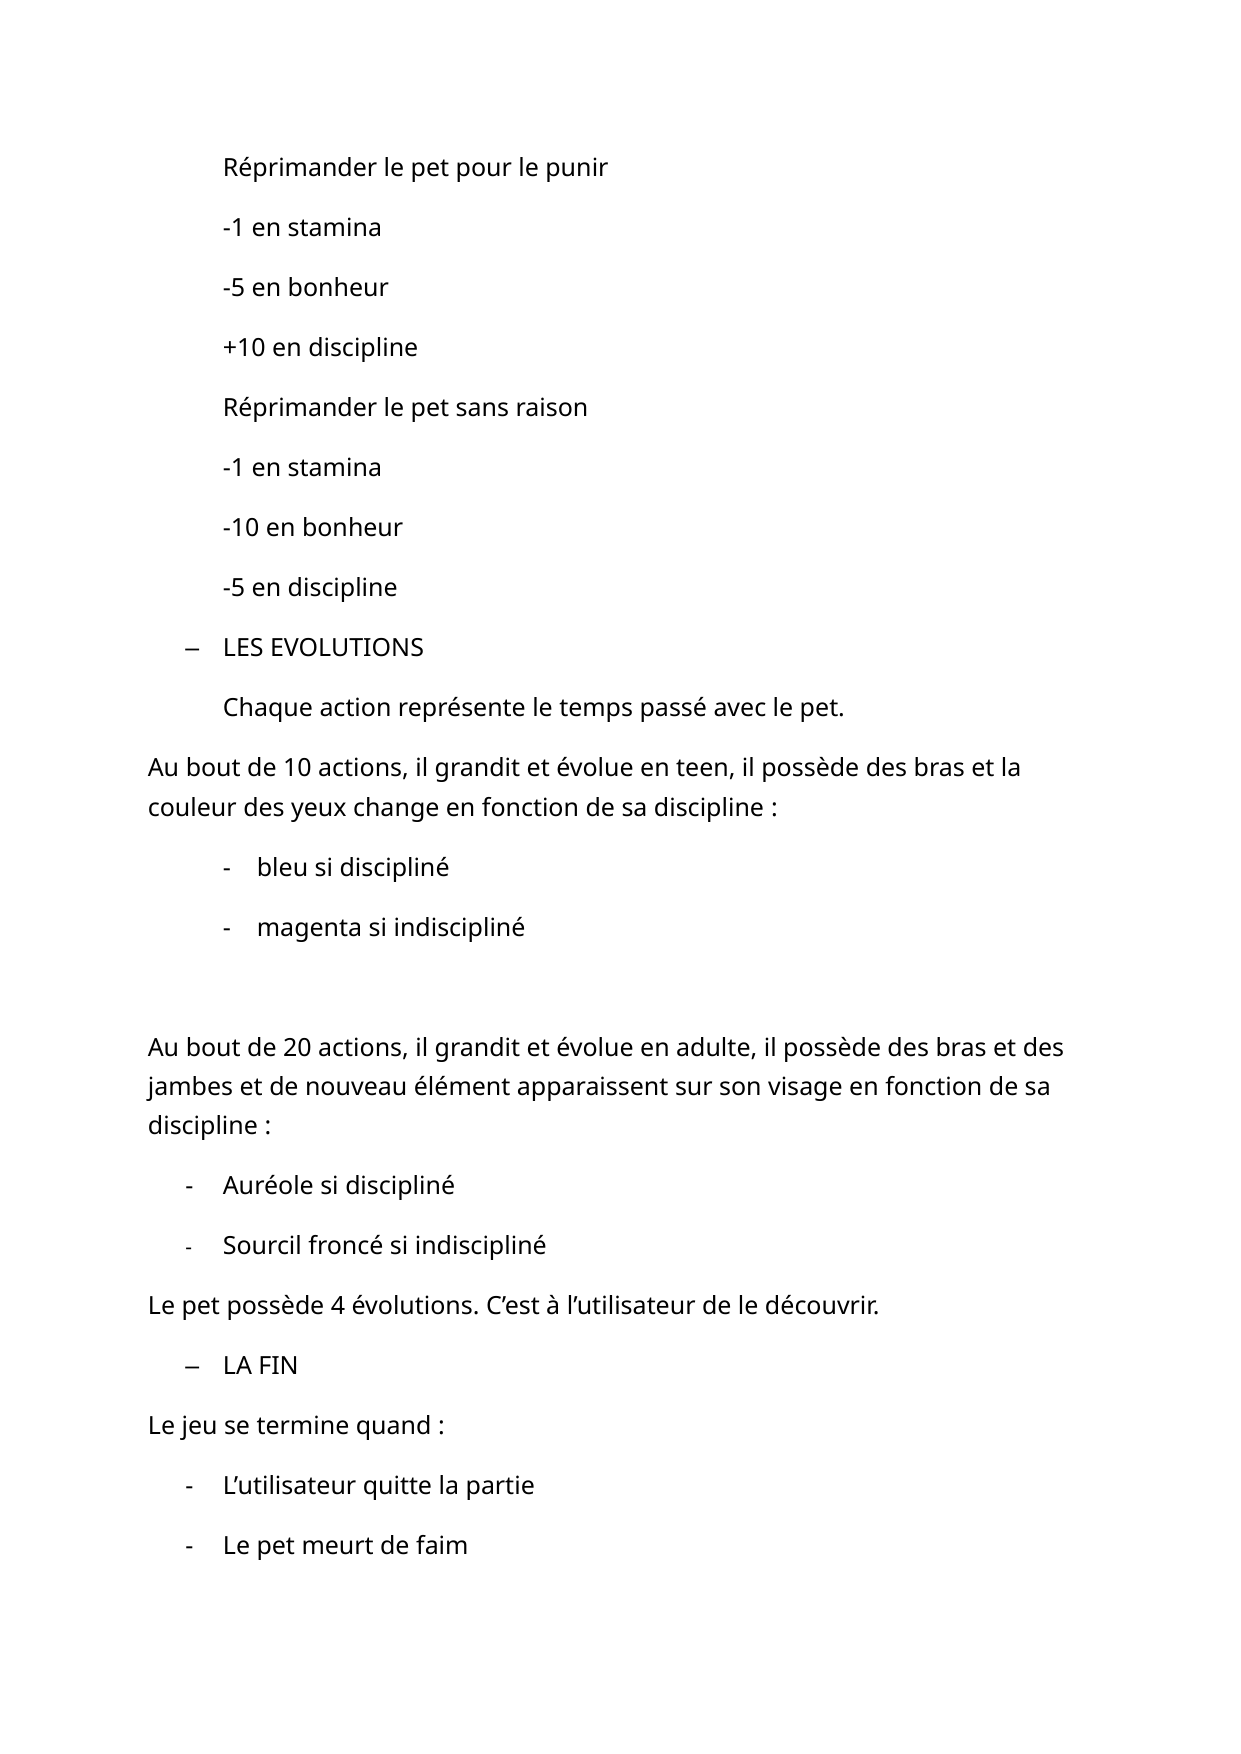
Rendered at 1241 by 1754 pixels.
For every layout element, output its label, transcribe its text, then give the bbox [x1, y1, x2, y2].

list Le pet meurt de faim [185, 1527, 1092, 1562]
text -1 en stamina [148, 450, 1092, 484]
text - magenta si indiscipliné [148, 909, 1092, 943]
text -5 en discipline [185, 570, 1092, 604]
text Au bout de 10 actions, il grandit et évolue en teen, il possède des bras et la couleur des yeux change en fonction de sa discipline : [148, 750, 1092, 823]
list LA FIN [185, 1347, 1092, 1382]
text +10 en discipline [185, 330, 1092, 364]
text Le pet possède 4 évolutions. C’est à l’utilisateur de le découvrir. [148, 1287, 1092, 1322]
list LES EVOLUTIONS [185, 630, 1092, 664]
text Réprimander le pet pour le punir [223, 150, 1092, 184]
text Chaque action représente le temps passé avec le pet. [148, 690, 1092, 724]
text Réprimander le pet sans raison [185, 390, 1092, 424]
text - bleu si discipliné [148, 849, 1092, 883]
text -5 en bonheur [185, 270, 1092, 304]
list Sourcil froncé si indiscipliné [185, 1227, 1092, 1262]
text -10 en bonheur [185, 510, 1092, 544]
text Le jeu se termine quand : [148, 1407, 1092, 1442]
list L’utilisateur quitte la partie [185, 1467, 1092, 1502]
text -1 en stamina [148, 210, 1092, 244]
list Auréole si discipliné [185, 1167, 1092, 1202]
text Au bout de 20 actions, il grandit et évolue en adulte, il possède des bras et des jambes et de nouveau élément apparaissent sur son visage en fonction de sa discipline : [148, 1029, 1092, 1142]
